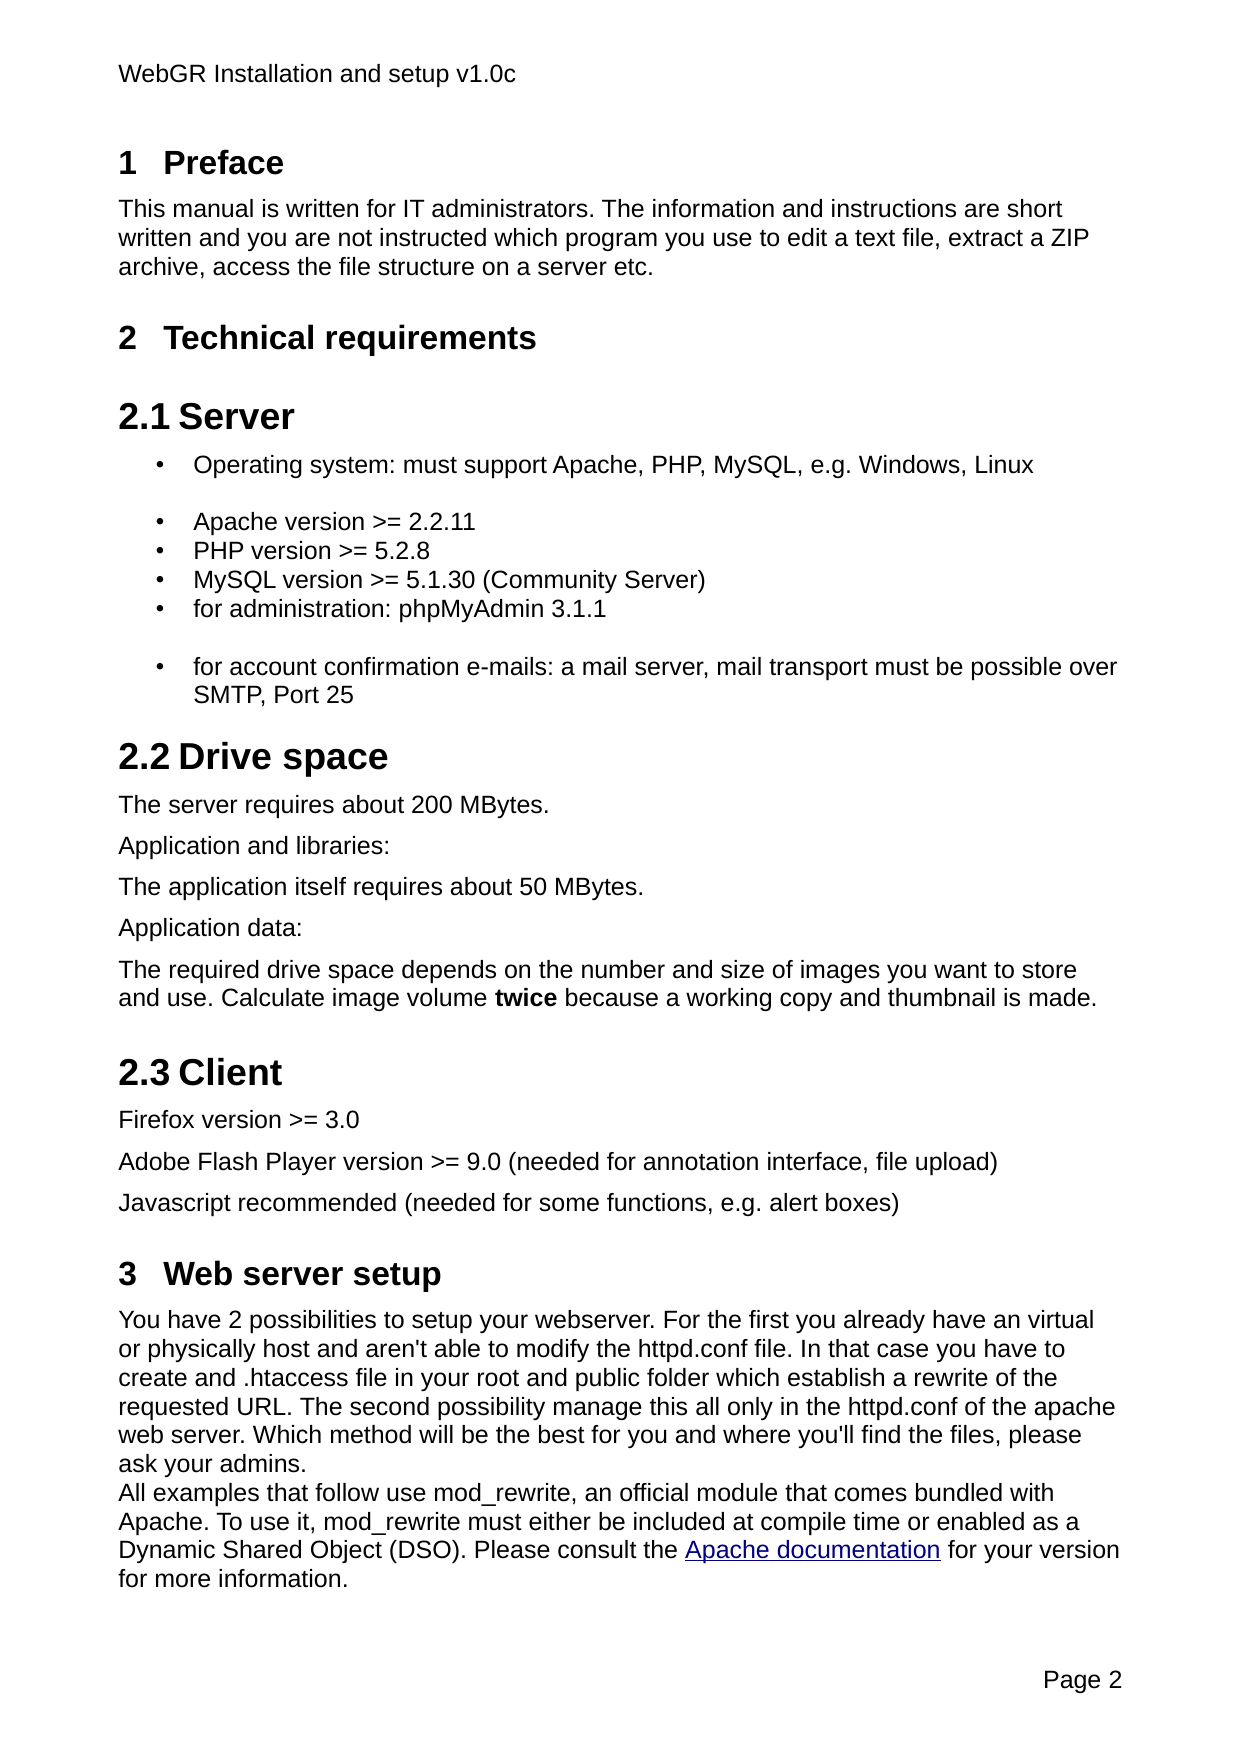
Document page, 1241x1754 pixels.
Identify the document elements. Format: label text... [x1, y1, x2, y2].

list Apache version >= 2.2.11 [156, 507, 1122, 536]
subtitle Server [118, 394, 1122, 437]
text Application data: [118, 913, 1122, 942]
text You have 2 possibilities to setup your webserver. For the first you already have an virtual or physically host and aren't able to modify the httpd.conf file. In that case you have to create and .htaccess file in your root and public folder which establish a rewrite of the requested URL. The second possibility manage this all only in the httpd.conf of the apache web server. Which method will be the best for you and where you'll find the files, please ask your admins. [118, 1305, 1122, 1478]
subtitle Client [118, 1050, 1122, 1093]
list PHP version >= 5.2.8 [156, 536, 1122, 565]
text The application itself requires about 50 MBytes. [118, 872, 1122, 901]
text The server requires about 200 MBytes. [118, 790, 1122, 818]
list for administration: phpMyAdmin 3.1.1 [156, 594, 1122, 623]
list for account confirmation e-mails: a mail server, mail transport must be possible over SMTP, Port 25 [156, 651, 1122, 709]
text The required drive space depends on the number and size of images you want to store and use. Calculate image volume twice because a working copy and thumbnail is made. [118, 955, 1122, 1012]
text This manual is written for IT administrators. The information and instructions are short written and you are not instructed which program you use to edit a text file, extract a ZIP archive, access the file structure on a server etc. [118, 194, 1122, 280]
text Firefox version >= 3.0 [118, 1105, 1122, 1134]
text All examples that follow use mod_rewrite, an official module that comes bundled with Apache. To use it, mod_rewrite must either be included at compile time or enabled as a Dynamic Shared Object (DSO). Please consult the Apache documentation for your version for more information. [118, 1478, 1122, 1593]
subtitle Preface [118, 143, 1122, 182]
text Adobe Flash Player version >= 9.0 (needed for annotation interface, file upload) [118, 1147, 1122, 1175]
subtitle Drive space [118, 734, 1122, 777]
subtitle Technical requirements [118, 318, 1122, 357]
list Operating system: must support Apache, PHP, MySQL, e.g. Windows, Linux [156, 450, 1122, 478]
list MySQL version >= 5.1.30 (Community Server) [156, 565, 1122, 594]
subtitle Web server setup [118, 1254, 1122, 1293]
text Javascript recommended (needed for some functions, e.g. alert boxes) [118, 1188, 1122, 1217]
text Application and libraries: [118, 831, 1122, 860]
